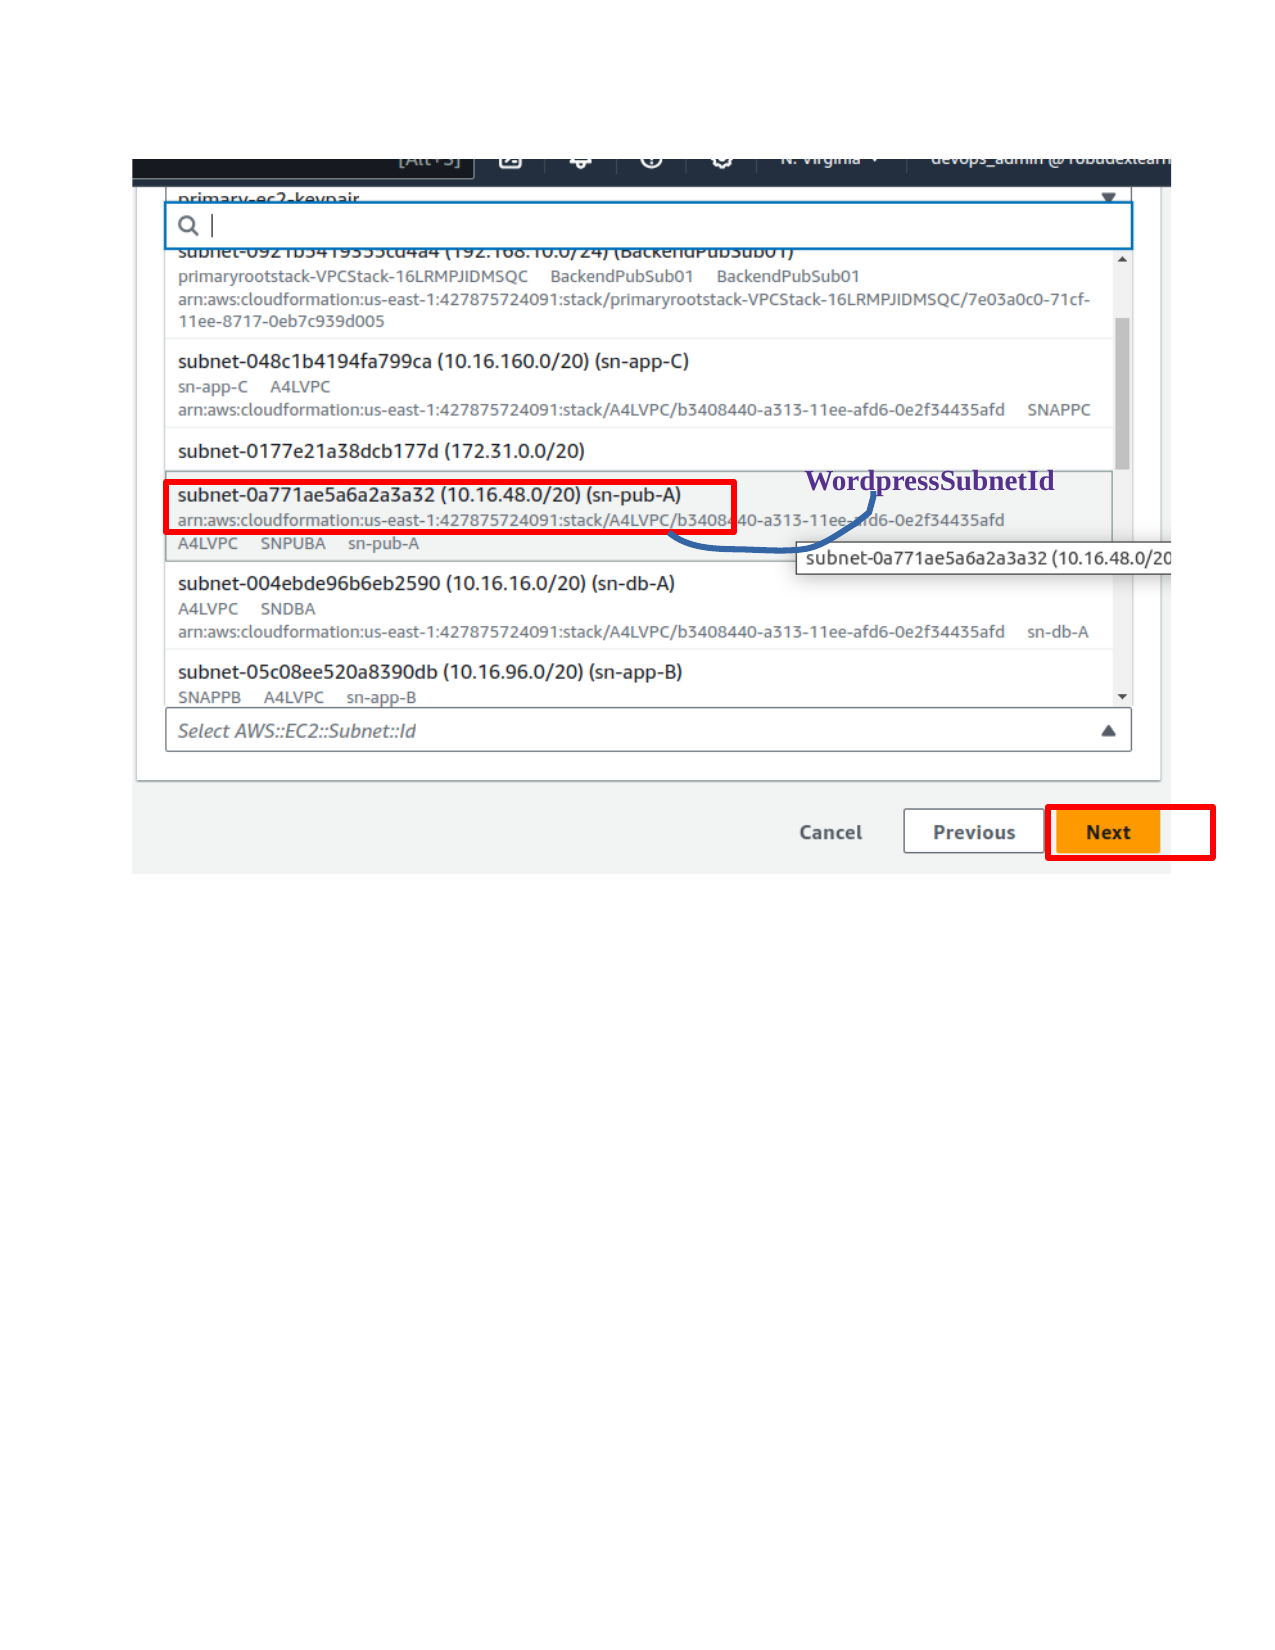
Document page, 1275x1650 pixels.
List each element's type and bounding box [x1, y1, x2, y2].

picture [1051, 810, 1172, 855]
picture [132, 159, 1172, 874]
